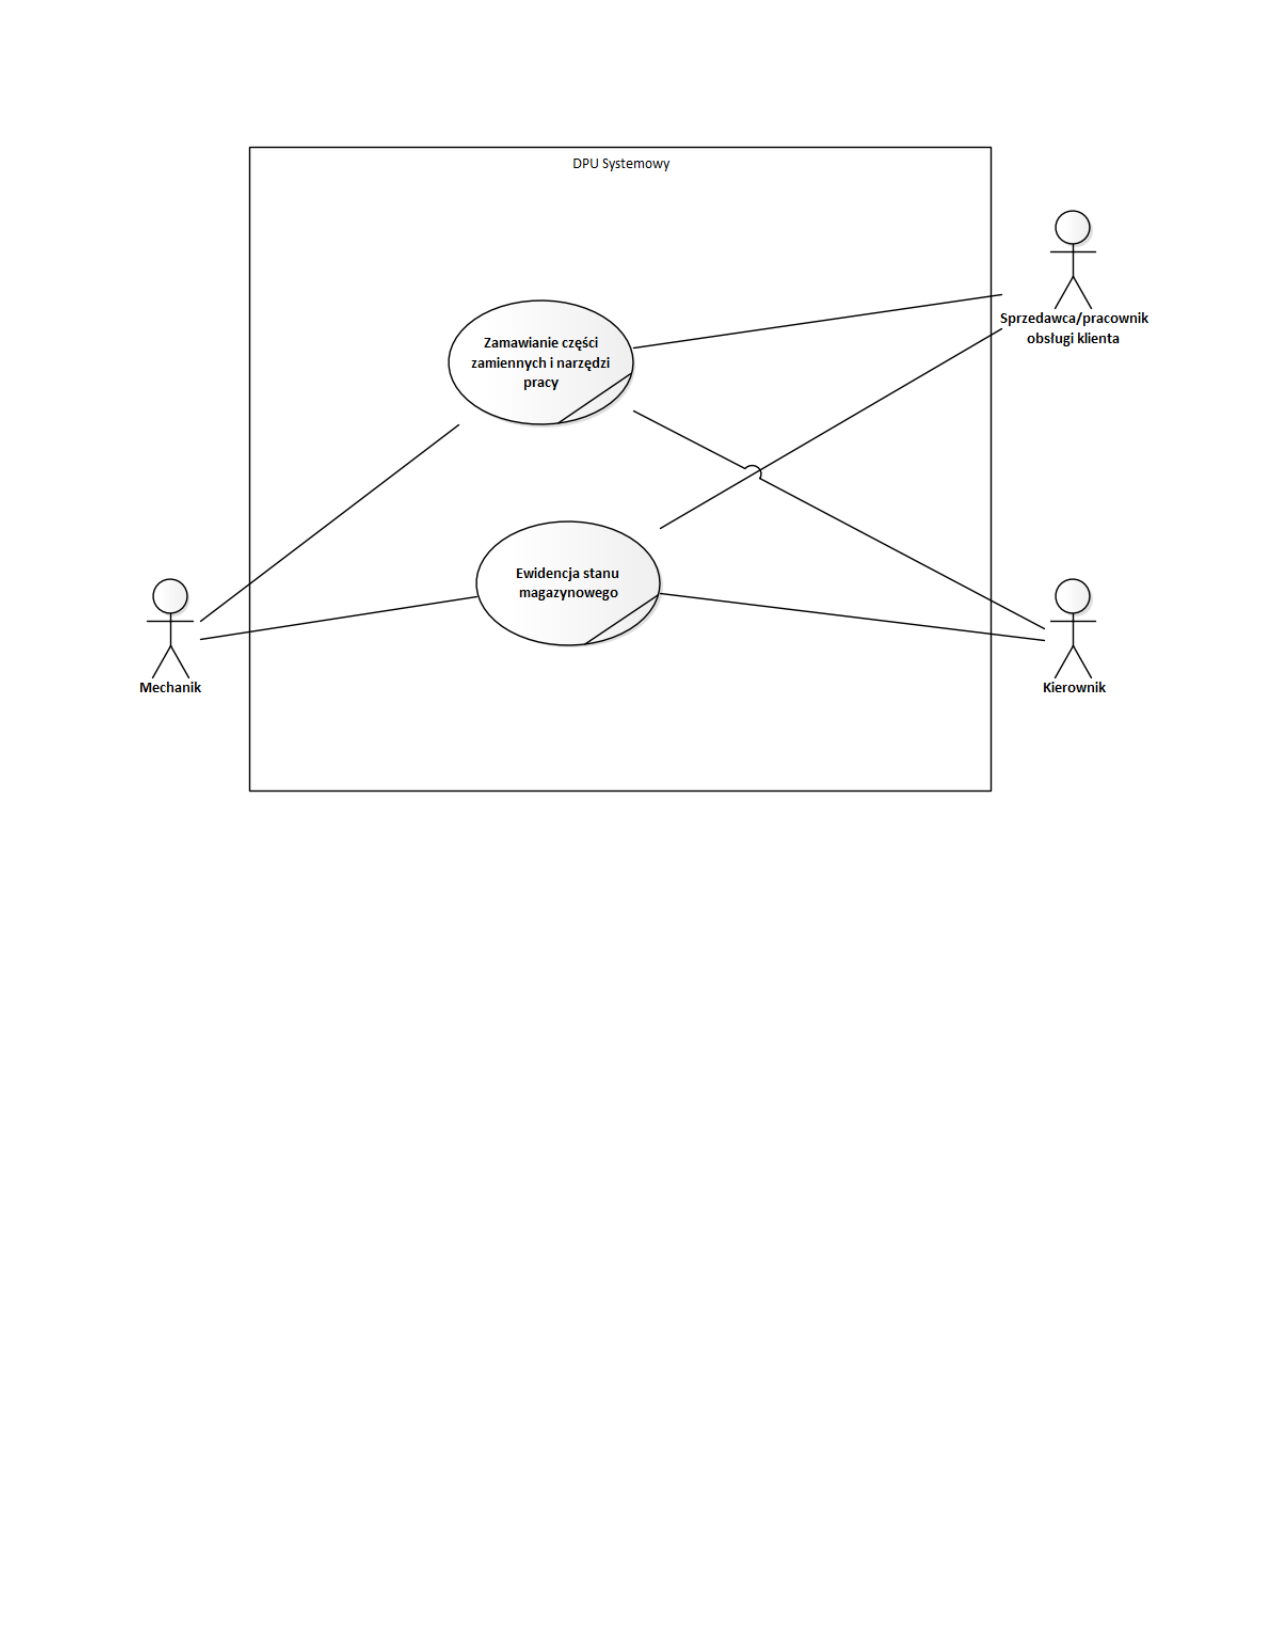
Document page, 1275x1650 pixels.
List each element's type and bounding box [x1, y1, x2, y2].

picture [118, 118, 1157, 814]
